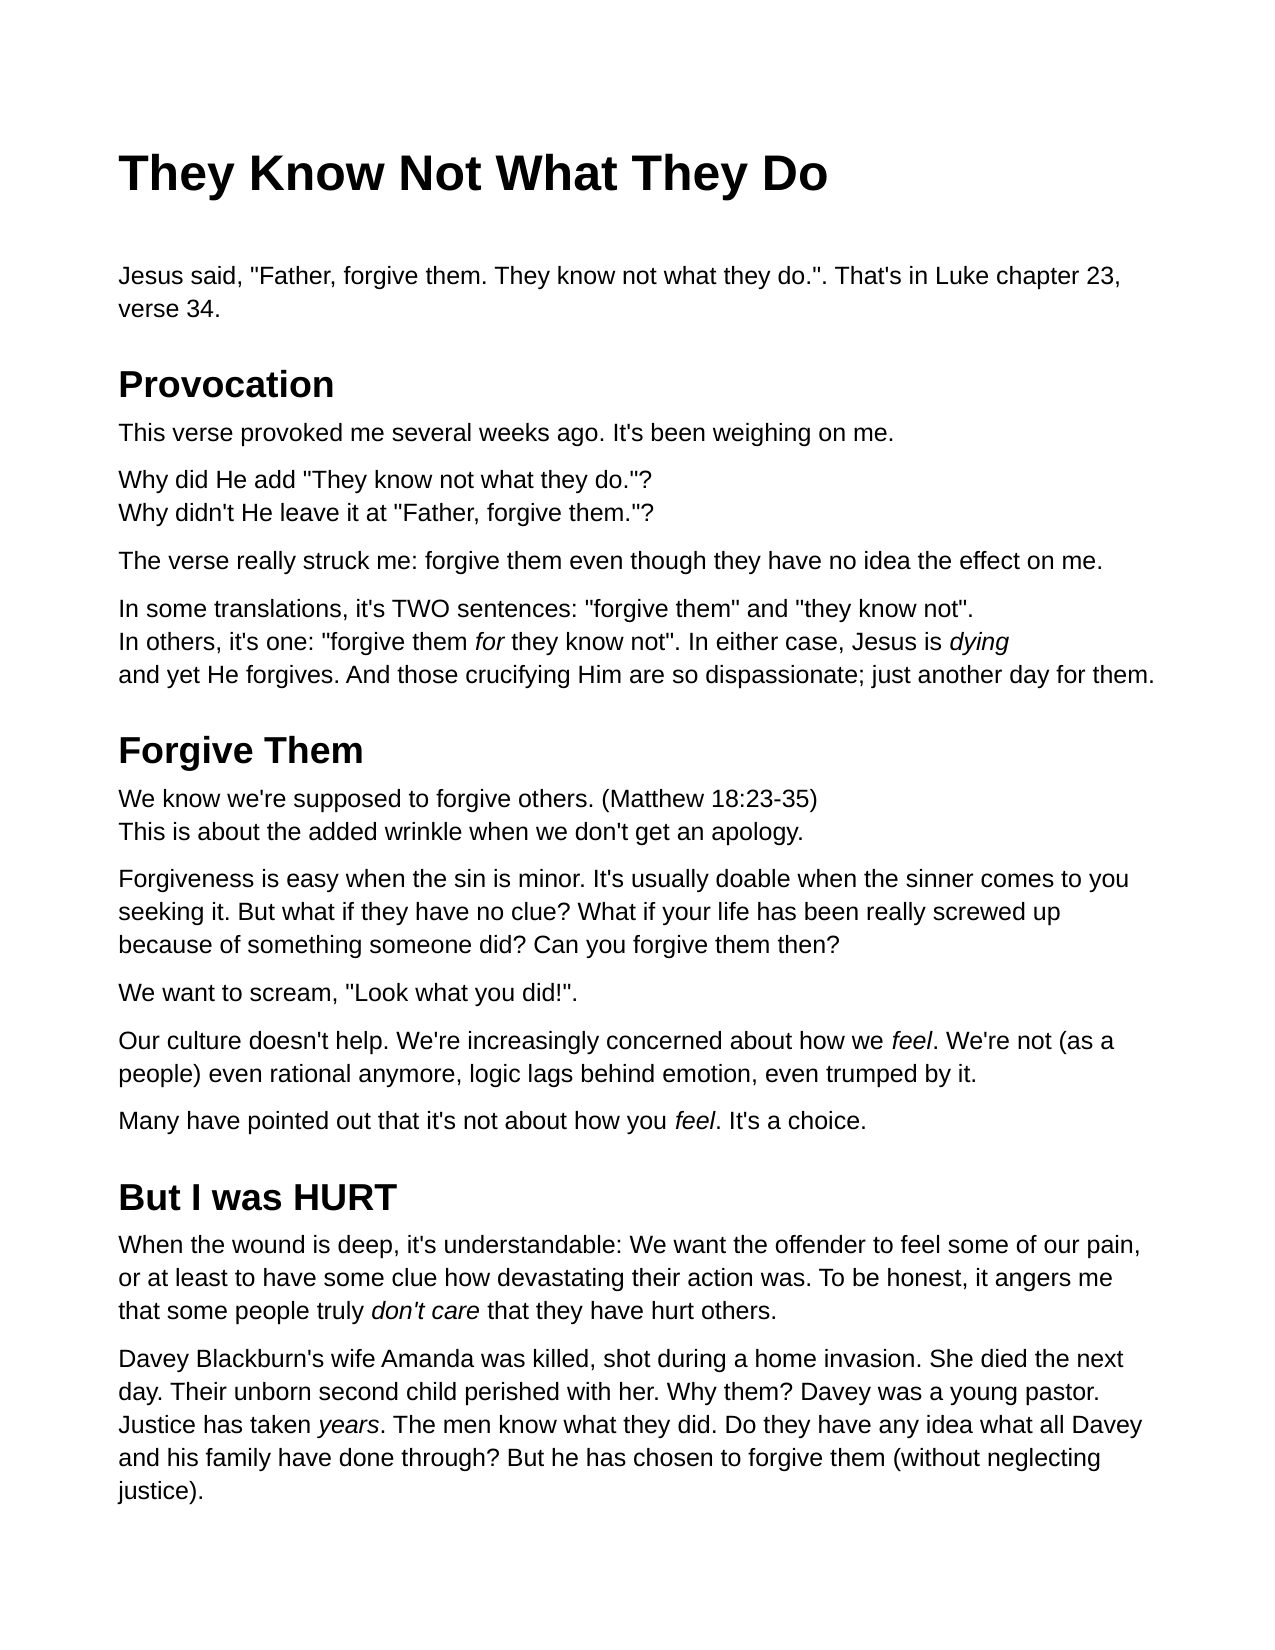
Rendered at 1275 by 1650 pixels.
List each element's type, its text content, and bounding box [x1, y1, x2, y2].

text We know we're supposed to forgive others. (Matthew 18:23-35) This is about the added wrinkle when we don't get an apology. [118, 784, 1157, 846]
text Many have pointed out that it's not about how you feel. It's a choice. [118, 1106, 1157, 1135]
text Our culture doesn't help. We're increasingly concerned about how we feel. We're not (as a people) even rational anymore, logic lags behind emotion, even trumped by it. [118, 1026, 1157, 1087]
text The verse really struck me: forgive them even though they have no idea the effect on me. [118, 546, 1157, 575]
text When the wound is deep, it's understandable: We want the offender to feel some of our pain, or at least to have some clue how devastating their action was. To be honest, it angers me that some people truly don't care that they have hurt others. [118, 1230, 1157, 1325]
subtitle But I was HURT [118, 1175, 1157, 1218]
subtitle They Know Not What They Do [118, 143, 1157, 201]
text This verse provoked me several weeks ago. It's been weighing on me. [118, 418, 1157, 447]
subtitle Forgive Them [118, 728, 1157, 771]
text We want to scream, "Look what you did!". [118, 978, 1157, 1007]
text Why did He add "They know not what they do."? Why didn't He leave it at "Father, forgive them."? [118, 465, 1157, 527]
text Jesus said, "Father, forgive them. They know not what they do.". That's in Luke chapter 23, verse 34. [118, 261, 1157, 322]
text Forgiveness is easy when the sin is minor. It's usually doable when the sinner comes to you seeking it. But what if they have no clue? What if your life has been really screwed up because of something someone did? Can you forgive them then? [118, 864, 1157, 959]
subtitle Provocation [118, 362, 1157, 405]
text Davey Blackburn's wife Amanda was killed, shot during a home invasion. She died the next day. Their unborn second child perished with her. Why them? Davey was a young pastor. Justice has taken years. The men know what they did. Do they have any idea what all Davey and his family have done through? But he has chosen to forgive them (without neglecting justice). [118, 1344, 1157, 1505]
text In some translations, it's TWO sentences: "forgive them" and "they know not". In others, it's one: "forgive them for they know not". In either case, Jesus is dying and yet He forgives. And those crucifying Him are so dispassionate; just another day for them. [118, 594, 1157, 688]
